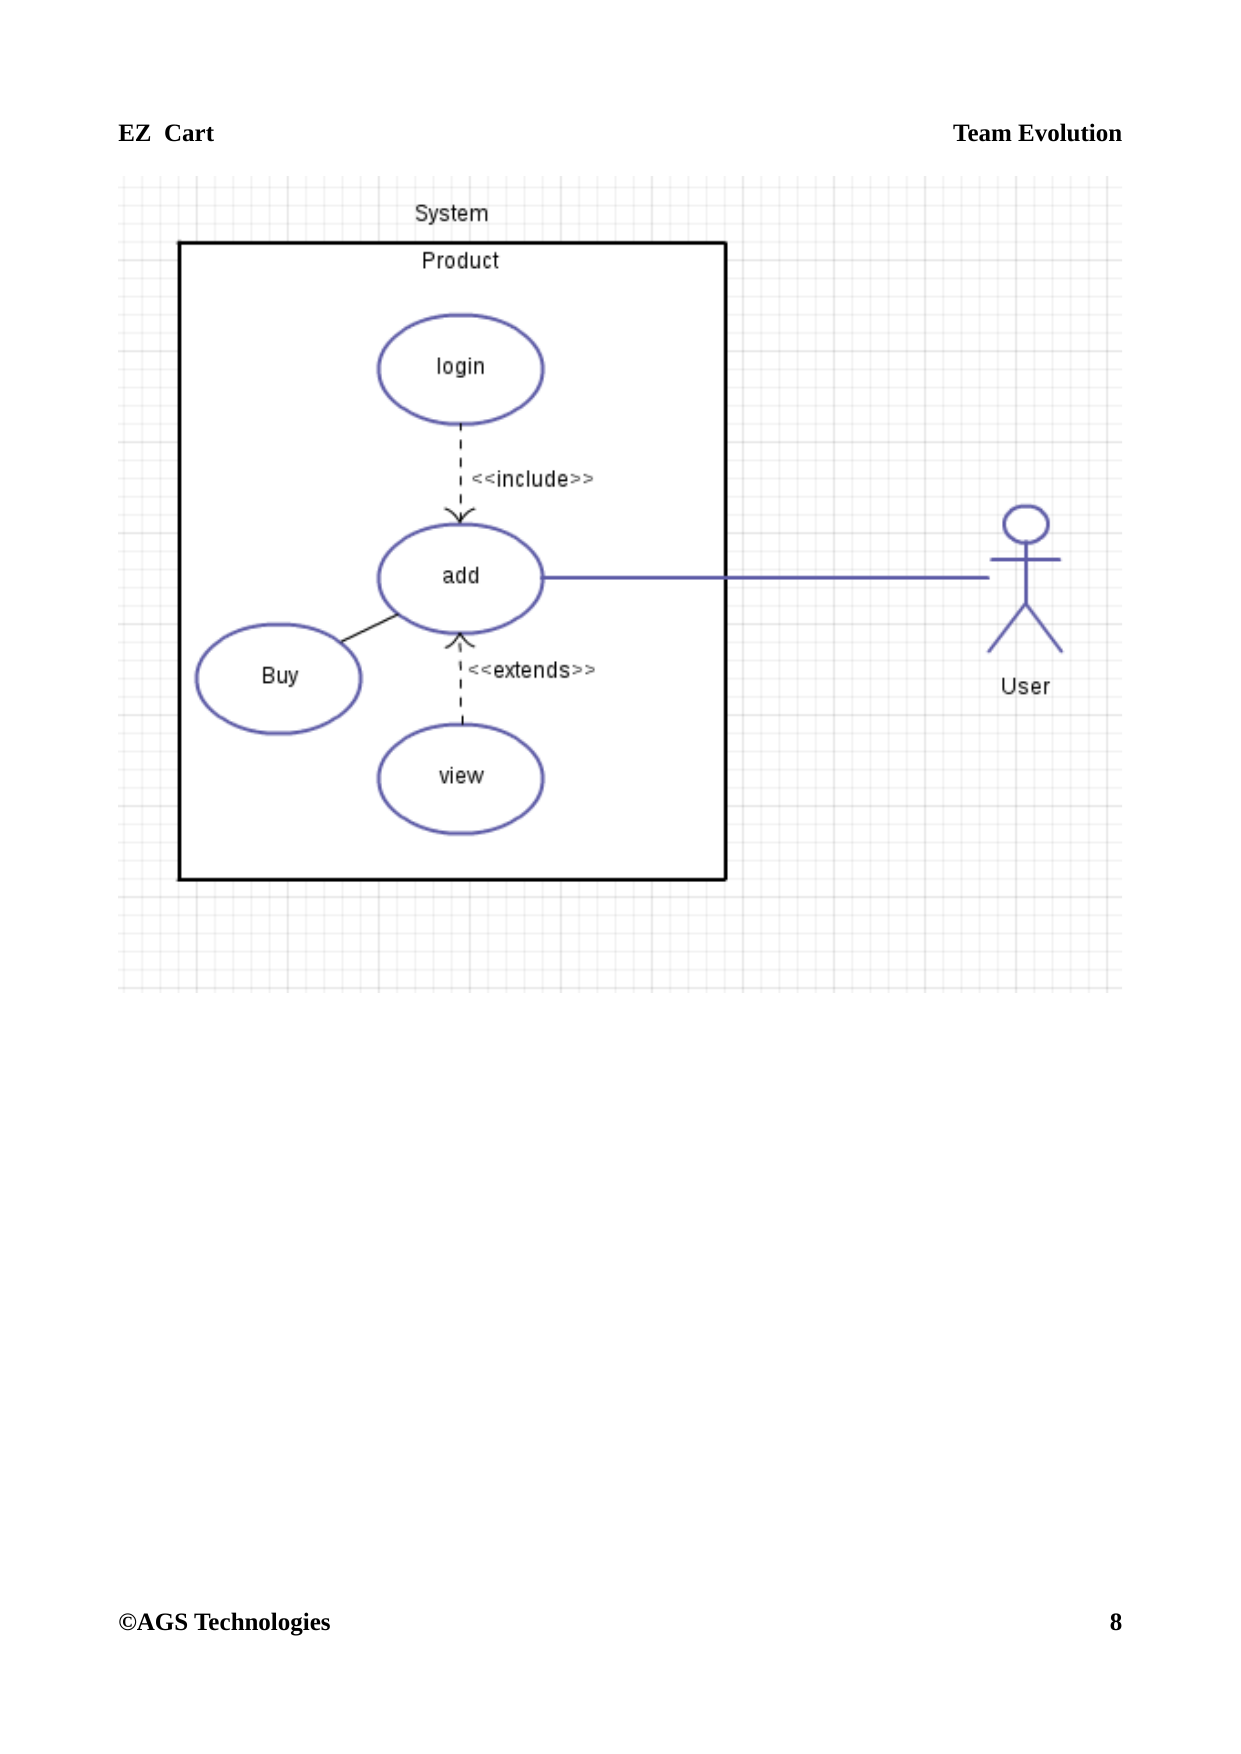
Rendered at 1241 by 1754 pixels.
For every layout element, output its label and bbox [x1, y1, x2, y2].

picture [118, 176, 1123, 993]
